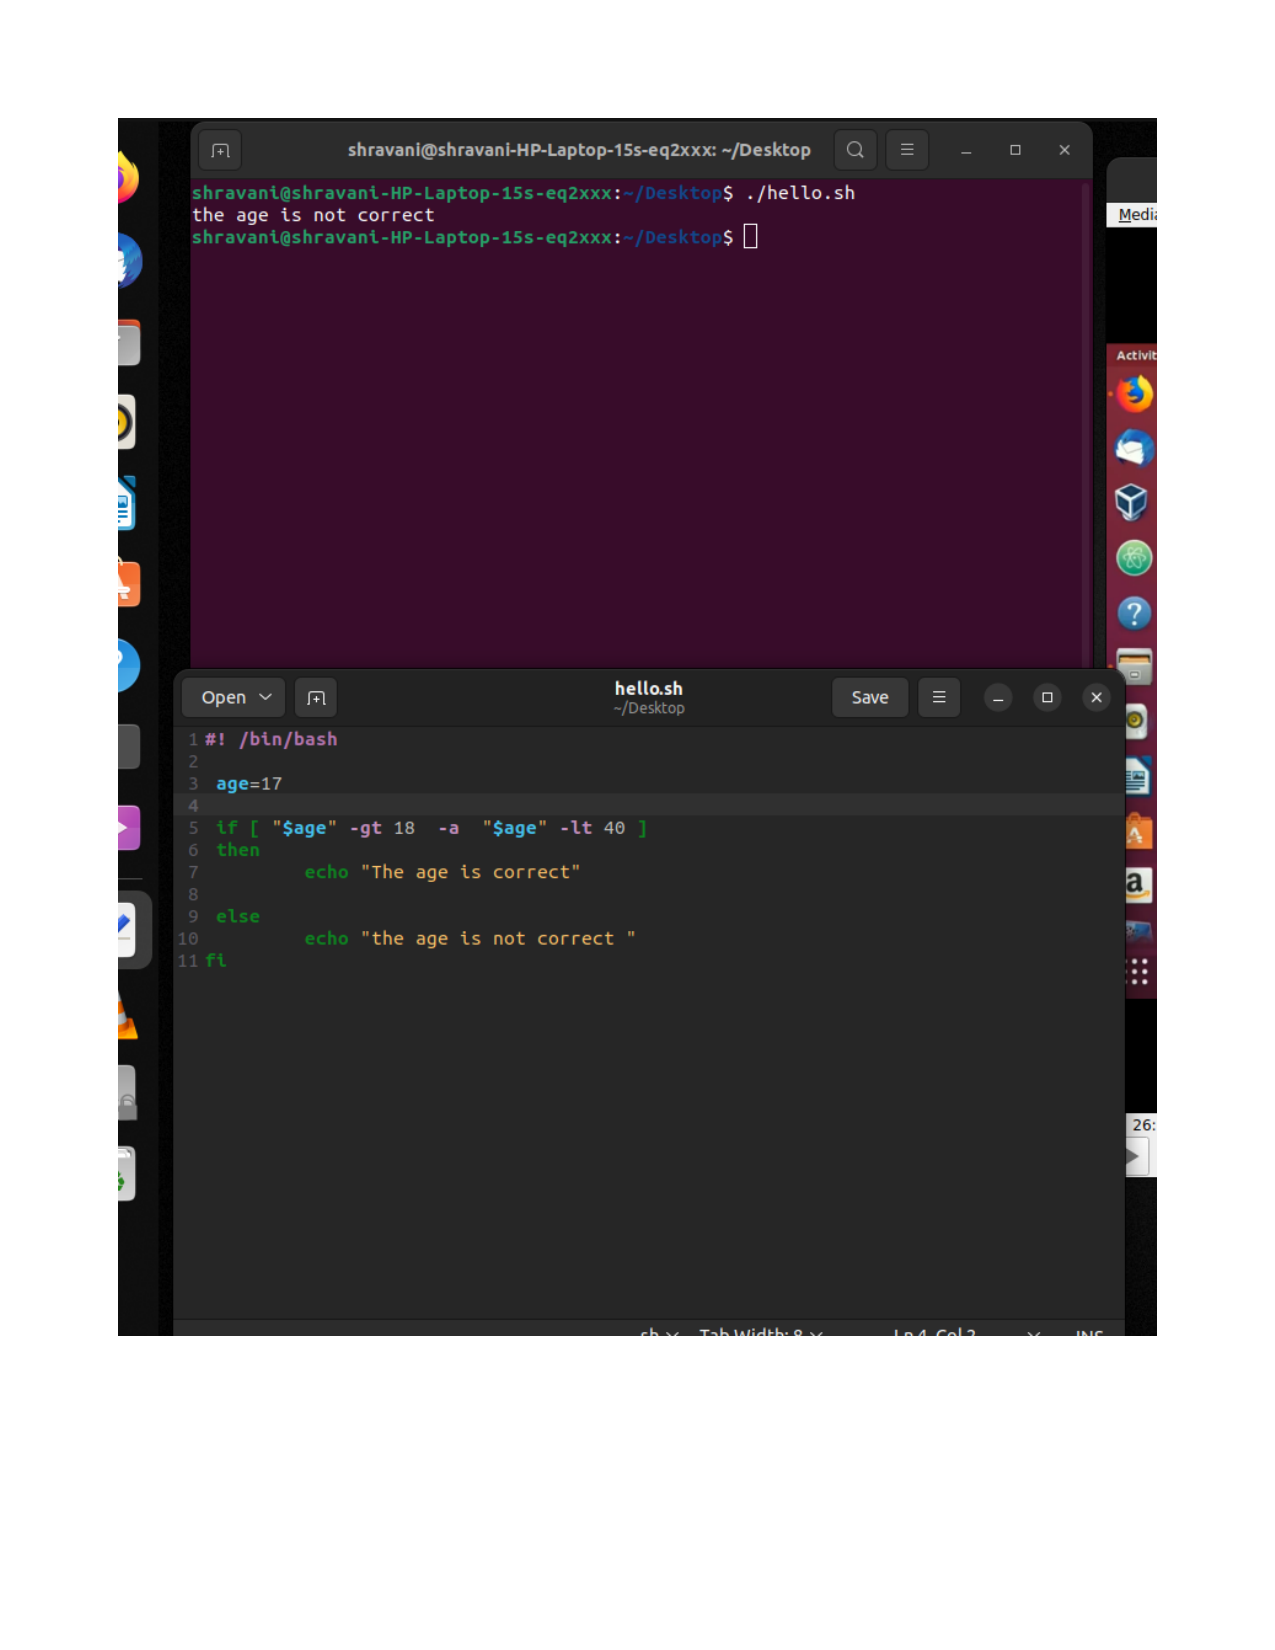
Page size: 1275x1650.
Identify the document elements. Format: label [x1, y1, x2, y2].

picture [118, 118, 1157, 1336]
